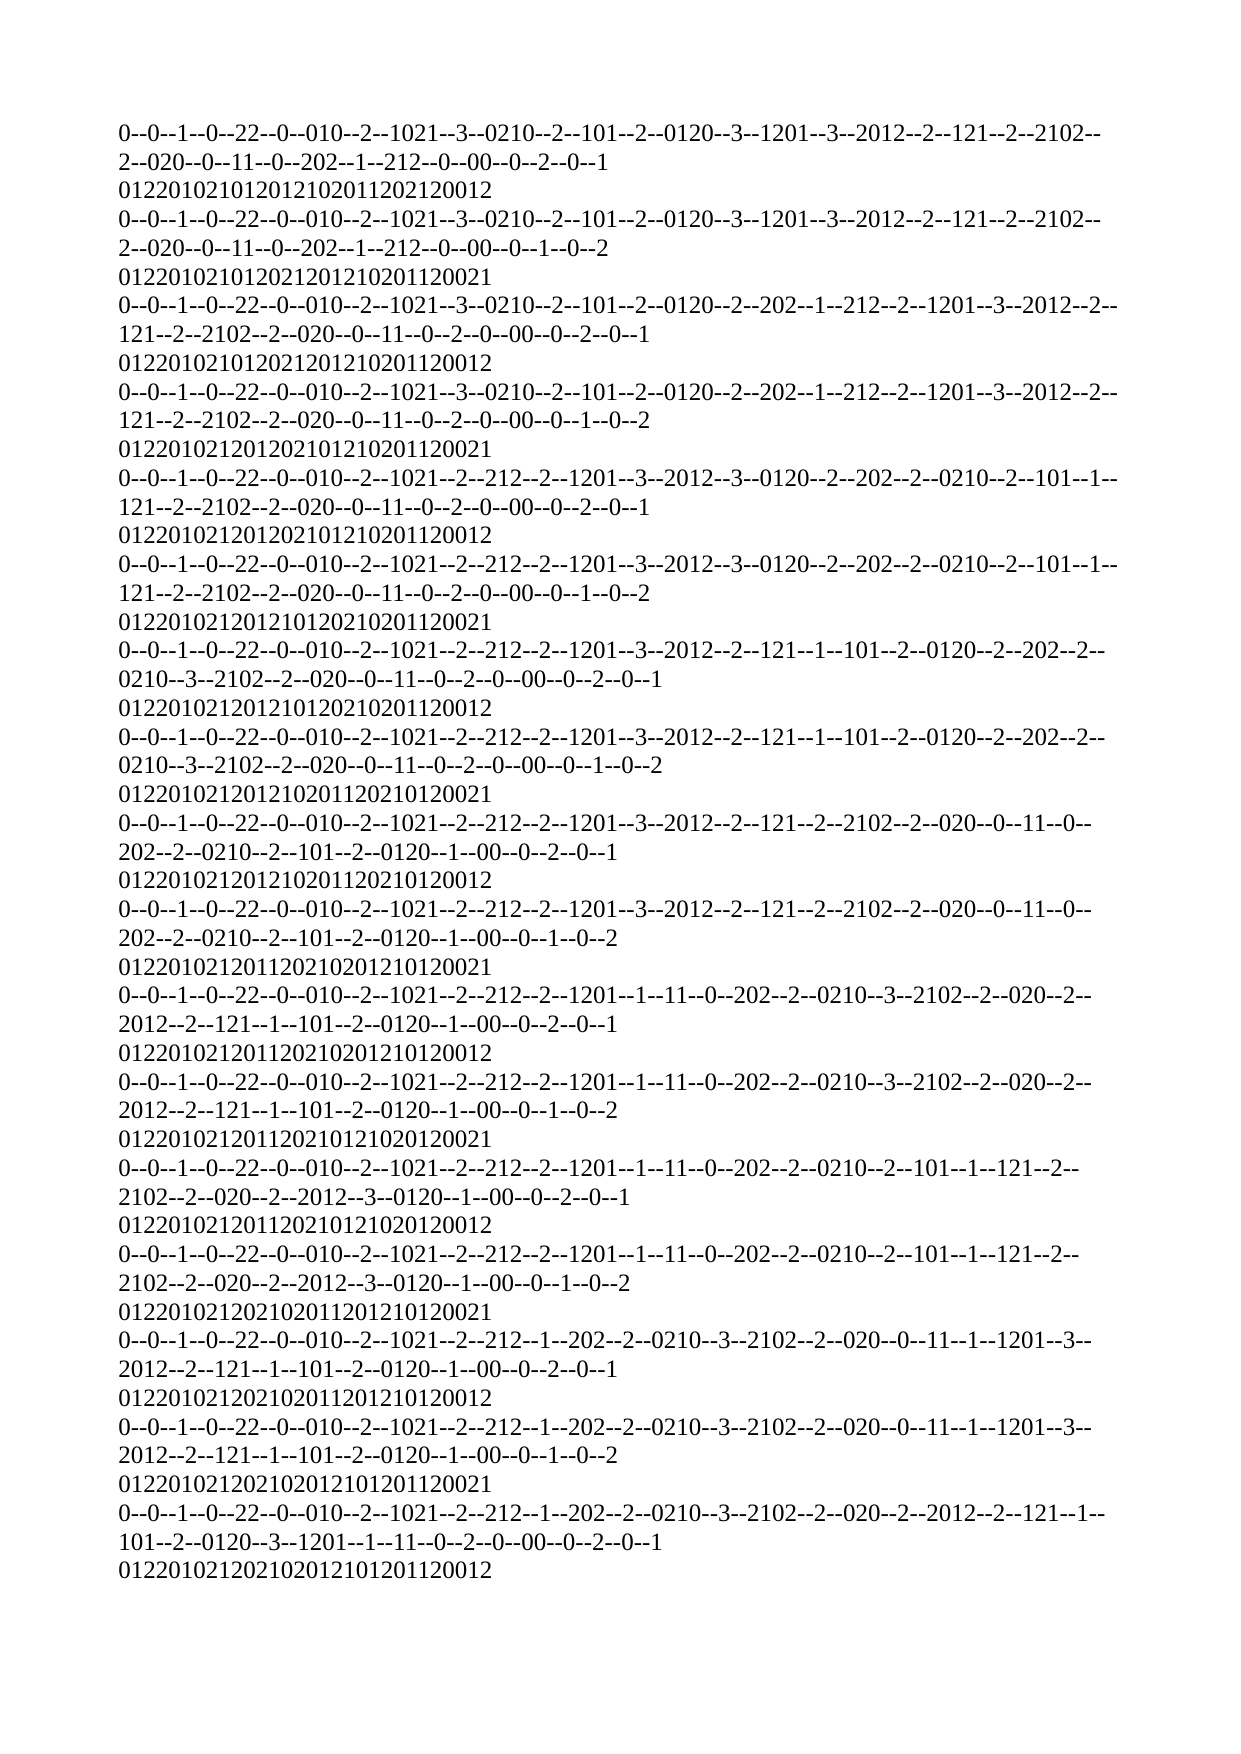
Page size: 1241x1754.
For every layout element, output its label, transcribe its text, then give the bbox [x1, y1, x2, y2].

text 012201021201210201120210120012 [118, 866, 1122, 894]
text 0--0--1--0--22--0--010--2--1021--2--212--2--1201--3--2012--2--121--1--101--2--0120--2--202--2--0210--3--2102--2--020--0--11--0--2--0--00--0--1--0--2 [118, 722, 1122, 779]
text 012201021202102011201210120012 [118, 1383, 1122, 1412]
text 012201021201120210201210120012 [118, 1038, 1122, 1067]
text 0--0--1--0--22--0--010--2--1021--2--212--2--1201--1--11--0--202--2--0210--2--101--1--121--2--2102--2--020--2--2012--3--0120--1--00--0--2--0--1 [118, 1153, 1122, 1211]
text 0--0--1--0--22--0--010--2--1021--2--212--1--202--2--0210--3--2102--2--020--0--11--1--1201--3--2012--2--121--1--101--2--0120--1--00--0--2--0--1 [118, 1326, 1122, 1383]
text 012201021202102012101201120012 [118, 1556, 1122, 1584]
text 012201021201120210201210120021 [118, 952, 1122, 981]
text 0--0--1--0--22--0--010--2--1021--2--212--2--1201--3--2012--2--121--2--2102--2--020--0--11--0--202--2--0210--2--101--2--0120--1--00--0--1--0--2 [118, 894, 1122, 952]
text 0--0--1--0--22--0--010--2--1021--2--212--2--1201--1--11--0--202--2--0210--3--2102--2--020--2--2012--2--121--1--101--2--0120--1--00--0--1--0--2 [118, 1067, 1122, 1124]
text 012201021201120210121020120012 [118, 1211, 1122, 1239]
text 012201021201120210121020120021 [118, 1124, 1122, 1153]
text 0--0--1--0--22--0--010--2--1021--2--212--2--1201--1--11--0--202--2--0210--2--101--1--121--2--2102--2--020--2--2012--3--0120--1--00--0--1--0--2 [118, 1239, 1122, 1297]
text 012201021201210120210201120021 [118, 607, 1122, 636]
text 0--0--1--0--22--0--010--2--1021--2--212--2--1201--3--2012--2--121--2--2102--2--020--0--11--0--202--2--0210--2--101--2--0120--1--00--0--2--0--1 [118, 808, 1122, 866]
text 0--0--1--0--22--0--010--2--1021--2--212--2--1201--3--2012--2--121--1--101--2--0120--2--202--2--0210--3--2102--2--020--0--11--0--2--0--00--0--2--0--1 [118, 636, 1122, 693]
text 012201021012021201210201120012 [118, 348, 1122, 377]
text 0--0--1--0--22--0--010--2--1021--3--0210--2--101--2--0120--2--202--1--212--2--1201--3--2012--2--121--2--2102--2--020--0--11--0--2--0--00--0--2--0--1 [118, 291, 1122, 348]
text 012201021012021201210201120021 [118, 262, 1122, 291]
text 0--0--1--0--22--0--010--2--1021--2--212--2--1201--1--11--0--202--2--0210--3--2102--2--020--2--2012--2--121--1--101--2--0120--1--00--0--2--0--1 [118, 981, 1122, 1038]
text 0--0--1--0--22--0--010--2--1021--3--0210--2--101--2--0120--3--1201--3--2012--2--121--2--2102--2--020--0--11--0--202--1--212--0--00--0--1--0--2 [118, 204, 1122, 262]
text 012201021202102011201210120021 [118, 1297, 1122, 1326]
text 0--0--1--0--22--0--010--2--1021--2--212--1--202--2--0210--3--2102--2--020--0--11--1--1201--3--2012--2--121--1--101--2--0120--1--00--0--1--0--2 [118, 1412, 1122, 1469]
text 0--0--1--0--22--0--010--2--1021--3--0210--2--101--2--0120--3--1201--3--2012--2--121--2--2102--2--020--0--11--0--202--1--212--0--00--0--2--0--1 [118, 118, 1122, 176]
text 012201021201210201120210120021 [118, 779, 1122, 808]
text 0--0--1--0--22--0--010--2--1021--2--212--1--202--2--0210--3--2102--2--020--2--2012--2--121--1--101--2--0120--3--1201--1--11--0--2--0--00--0--2--0--1 [118, 1498, 1122, 1556]
text 0--0--1--0--22--0--010--2--1021--2--212--2--1201--3--2012--3--0120--2--202--2--0210--2--101--1--121--2--2102--2--020--0--11--0--2--0--00--0--2--0--1 [118, 463, 1122, 521]
text 012201021201202101210201120012 [118, 521, 1122, 549]
text 012201021012012102011202120012 [118, 176, 1122, 204]
text 0--0--1--0--22--0--010--2--1021--2--212--2--1201--3--2012--3--0120--2--202--2--0210--2--101--1--121--2--2102--2--020--0--11--0--2--0--00--0--1--0--2 [118, 549, 1122, 607]
text 012201021202102012101201120021 [118, 1469, 1122, 1498]
text 0--0--1--0--22--0--010--2--1021--3--0210--2--101--2--0120--2--202--1--212--2--1201--3--2012--2--121--2--2102--2--020--0--11--0--2--0--00--0--1--0--2 [118, 377, 1122, 434]
text 012201021201202101210201120021 [118, 434, 1122, 463]
text 012201021201210120210201120012 [118, 693, 1122, 722]
